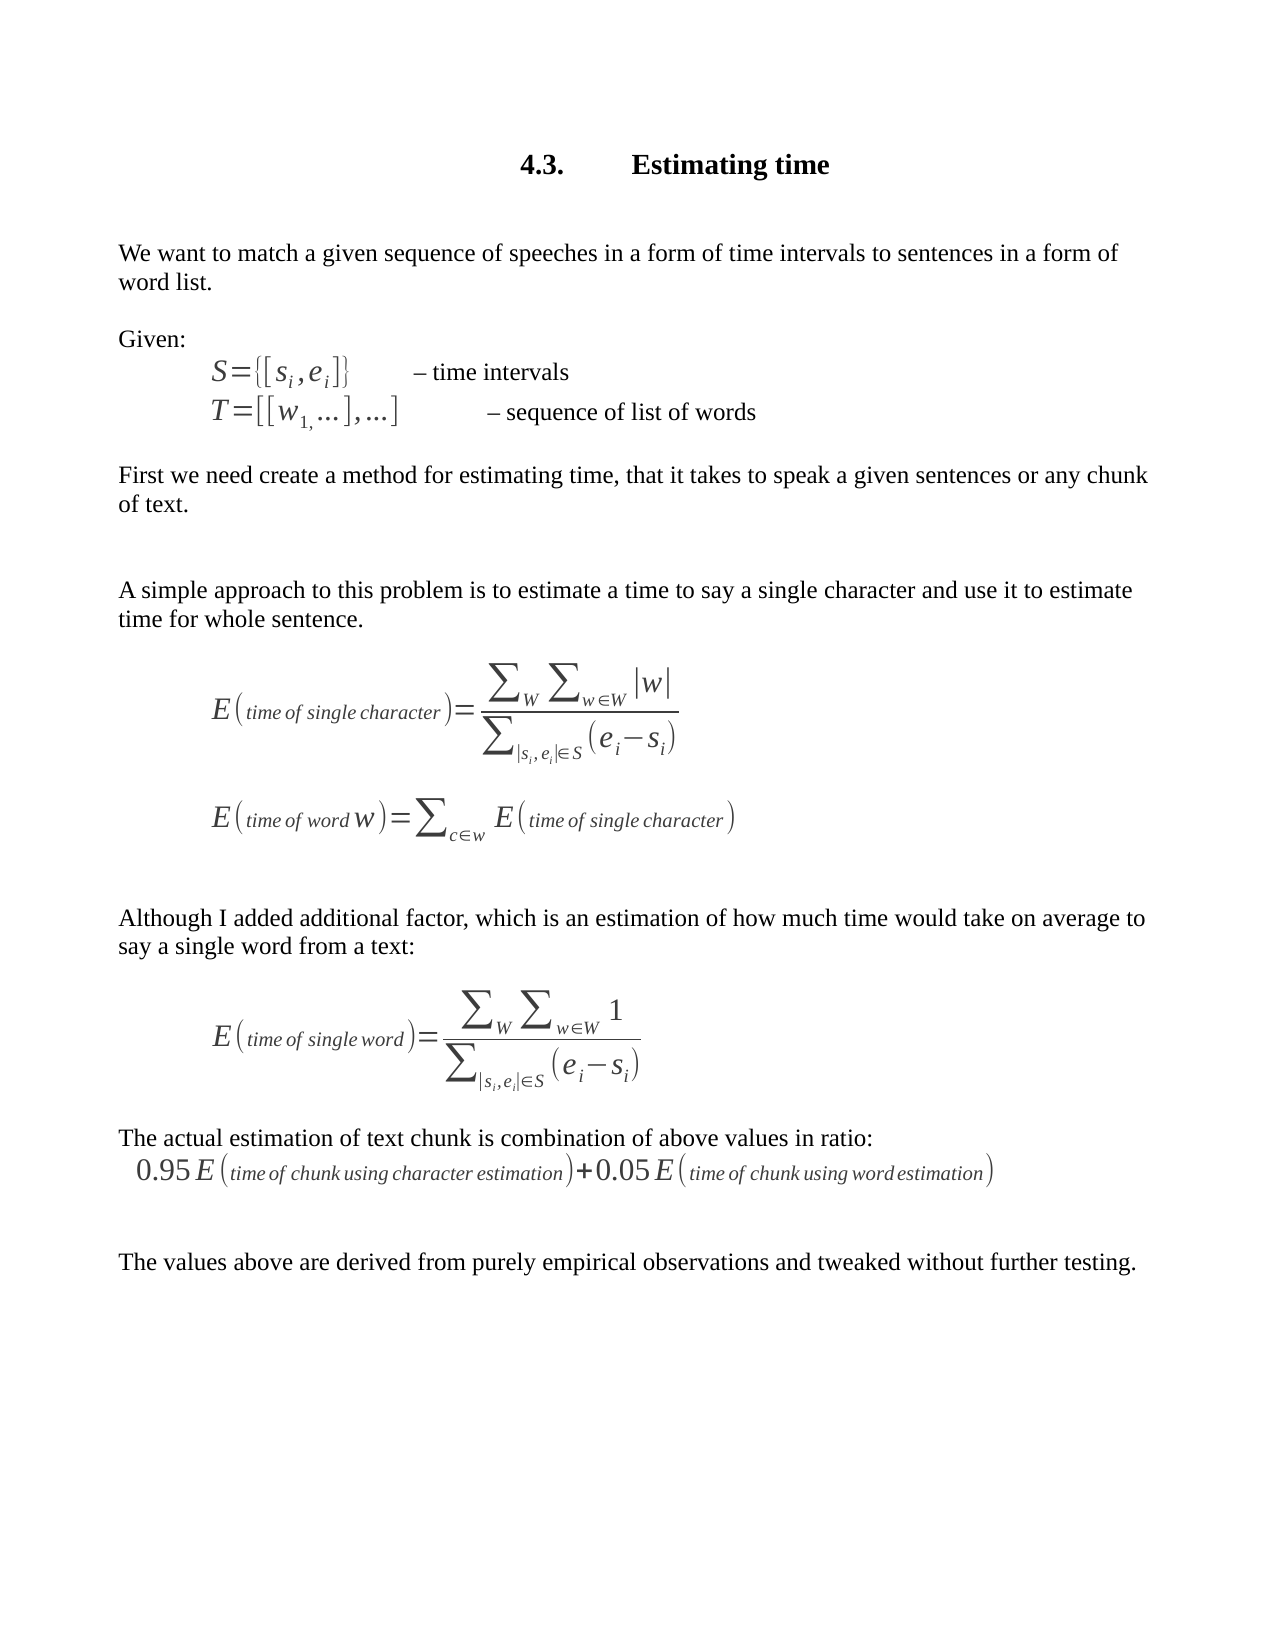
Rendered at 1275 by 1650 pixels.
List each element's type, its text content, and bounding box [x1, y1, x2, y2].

text We want to match a given sequence of speeches in a form of time intervals to sentences in a form of word list. [118, 238, 1157, 295]
text First we need create a method for estimating time, that it takes to speak a given sentences or any chunk of text. [118, 460, 1157, 518]
text The values above are derived from purely empirical observations and tweaked without further testing. [118, 1247, 1157, 1276]
text – sequence of list of words [118, 392, 1157, 431]
list Estimating time [193, 147, 1157, 180]
text Although I added additional factor, which is an estimation of how much time would take on average to say a single word from a text: [118, 903, 1157, 960]
text – time intervals [118, 353, 1157, 392]
text The actual estimation of text chunk is combination of above values in ratio: [118, 1123, 1157, 1190]
text A simple approach to this problem is to estimate a time to say a single character and use it to estimate time for whole sentence. [118, 575, 1157, 633]
text Given: [118, 324, 1157, 353]
